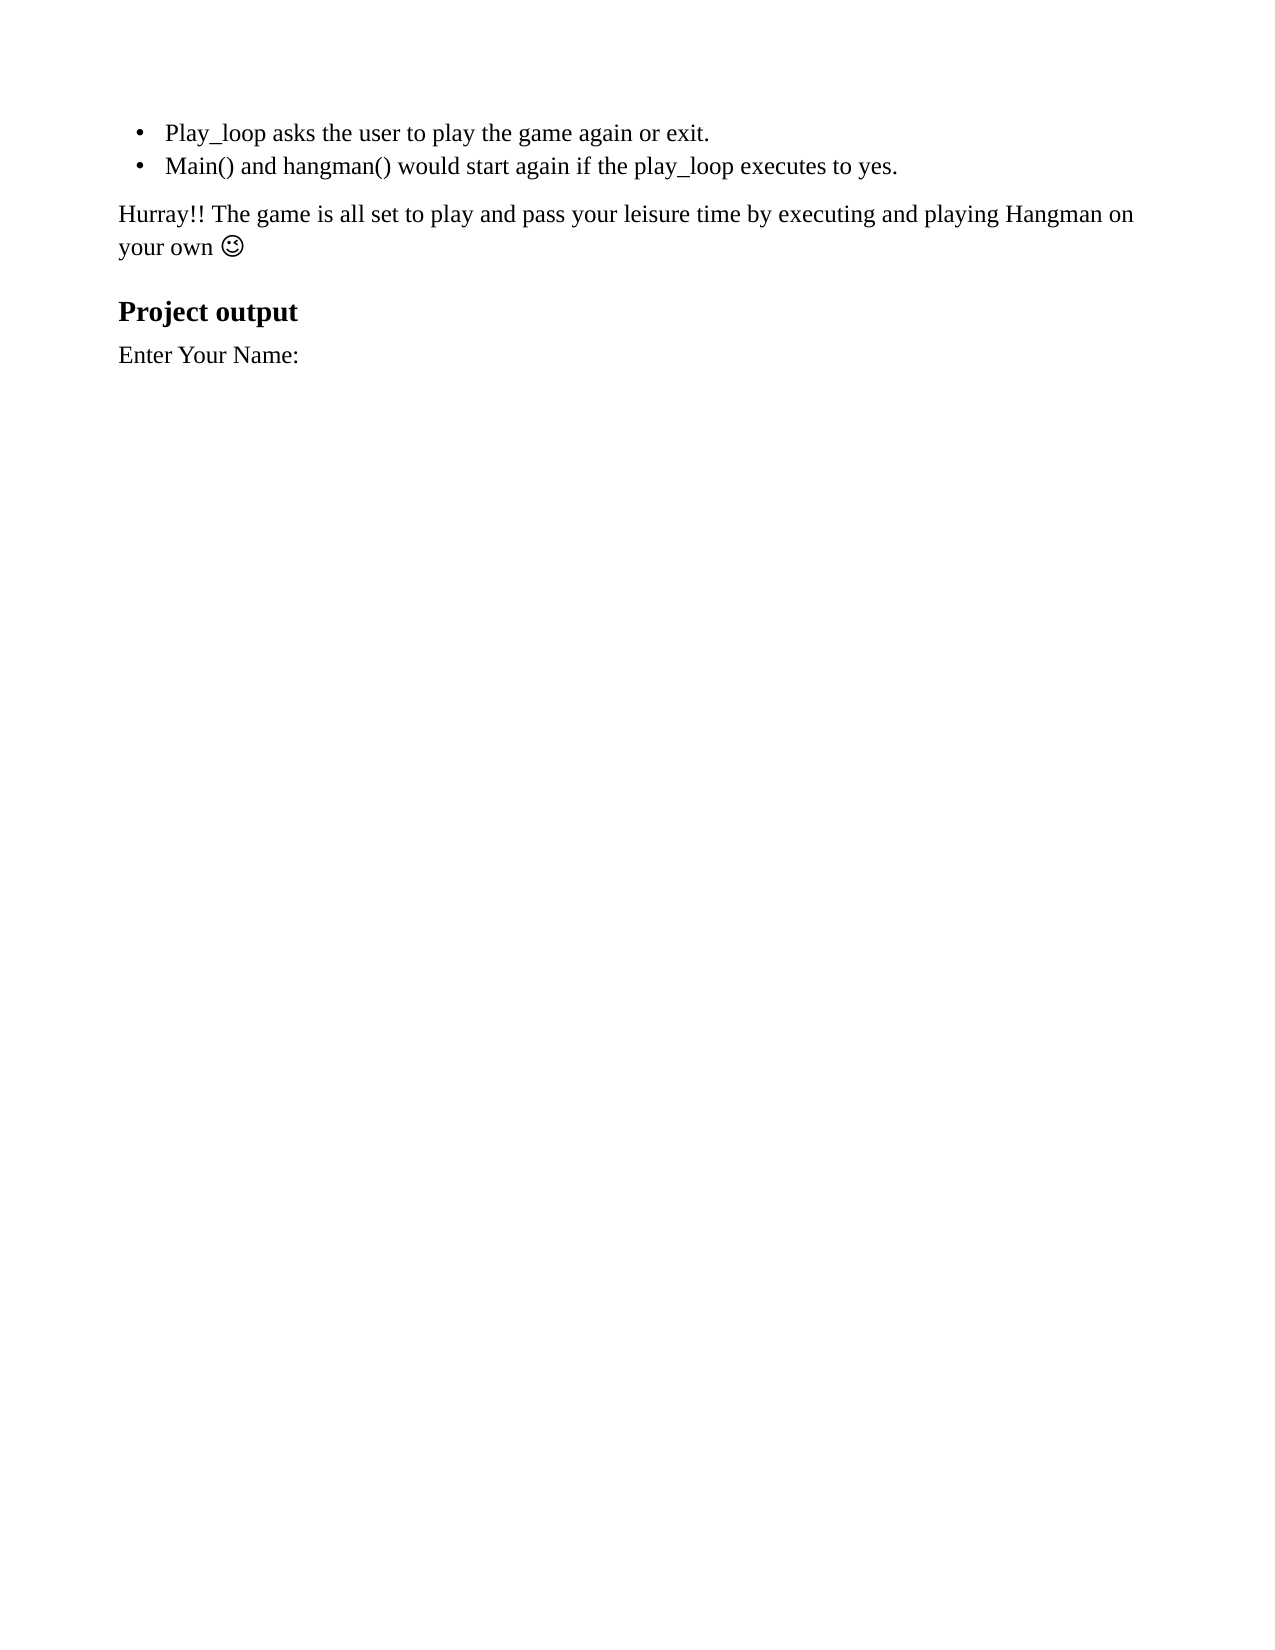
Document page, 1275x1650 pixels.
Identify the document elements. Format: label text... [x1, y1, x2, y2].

list Main() and hangman() would start again if the play_loop executes to yes. [136, 151, 1157, 180]
text Enter Your Name: [118, 340, 1157, 369]
subtitle Project output [118, 294, 1157, 327]
text Hurray!! The game is all set to play and pass your leisure time by executing and playing Hangman on your own 😉 [118, 199, 1157, 261]
list Play_loop asks the user to play the game again or exit. [136, 118, 1157, 147]
